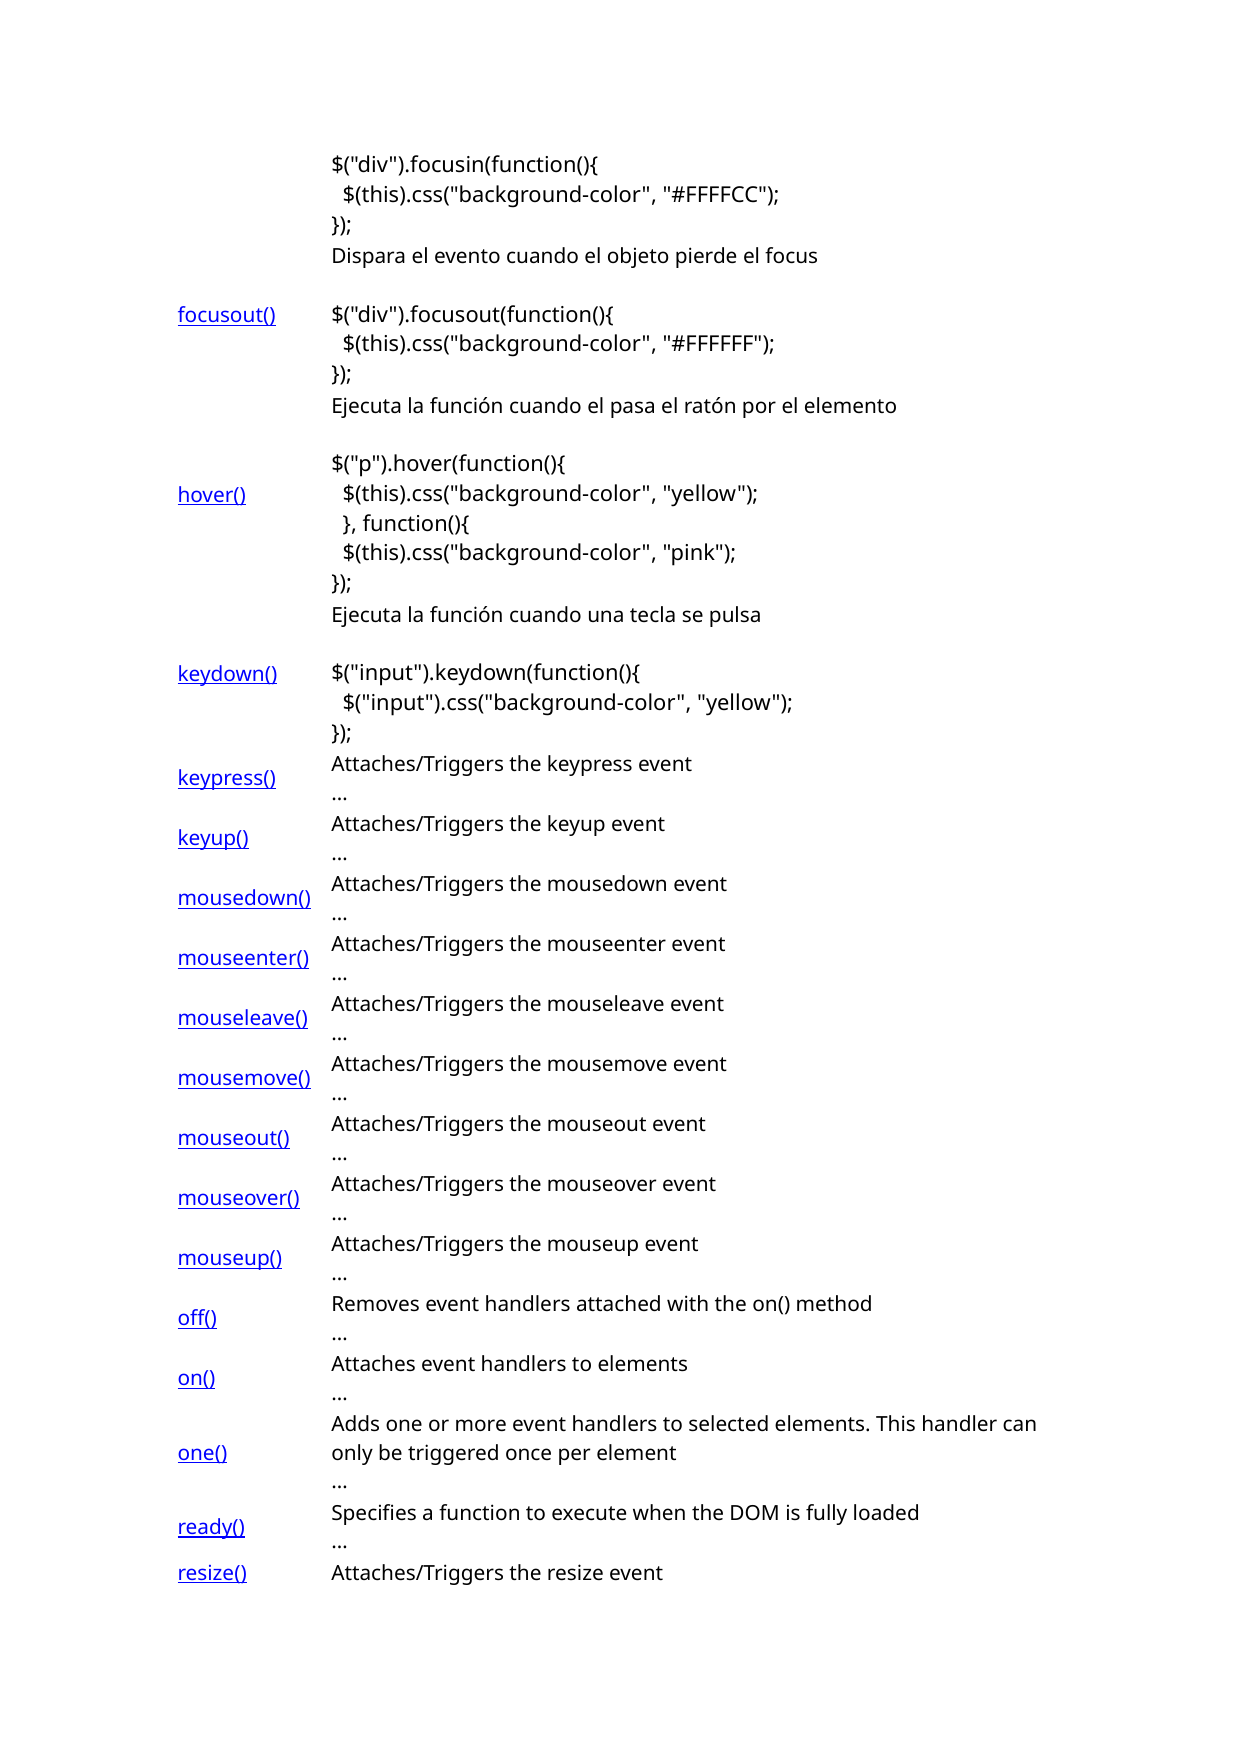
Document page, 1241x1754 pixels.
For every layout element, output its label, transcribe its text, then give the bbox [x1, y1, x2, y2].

table_cell Dispara el evento cuando el objeto pierde el focus $("div").focusout(function(){ $(this).css("background-color", "#FFFFFF"); }); [329, 240, 1071, 389]
table_cell [176, 148, 329, 240]
table_cell on() [176, 1348, 329, 1408]
table_cell Attaches/Triggers the mouseleave event … [329, 988, 1071, 1048]
table_cell Attaches event handlers to elements … [329, 1348, 1071, 1408]
table_cell mouseout() [176, 1108, 329, 1168]
table_cell keydown() [176, 599, 329, 748]
table_cell focusout() [176, 240, 329, 389]
table_cell Adds one or more event handlers to selected elements. This handler can only be triggered once per element … [329, 1408, 1071, 1496]
table_cell resize() [176, 1556, 329, 1588]
table_cell Attaches/Triggers the mousemove event … [329, 1048, 1071, 1108]
table_cell Attaches/Triggers the keypress event … [329, 748, 1071, 808]
table_cell one() [176, 1408, 329, 1496]
table_cell Ejecuta la función cuando el pasa el ratón por el elemento $("p").hover(function(){ $(this).css("background-color", "yellow"); }, function(){ $(this).css("background-color", "pink"); }); [329, 390, 1071, 598]
table_cell mousemove() [176, 1048, 329, 1108]
table_cell mouseover() [176, 1168, 329, 1228]
table_cell Attaches/Triggers the mouseover event … [329, 1168, 1071, 1228]
table_cell Attaches/Triggers the mouseenter event … [329, 928, 1071, 988]
table_cell mouseup() [176, 1228, 329, 1288]
table_cell keypress() [176, 748, 329, 808]
table_cell Specifies a function to execute when the DOM is fully loaded … [329, 1496, 1071, 1556]
table_cell mouseleave() [176, 988, 329, 1048]
table_cell hover() [176, 390, 329, 598]
table_cell mousedown() [176, 868, 329, 928]
table_cell ready() [176, 1496, 329, 1556]
table_cell keyup() [176, 808, 329, 868]
table_cell off() [176, 1288, 329, 1348]
table_cell $("div").focusin(function(){ $(this).css("background-color", "#FFFFCC"); }); [329, 148, 1071, 240]
table_cell Attaches/Triggers the mouseout event … [329, 1108, 1071, 1168]
table_cell Ejecuta la función cuando una tecla se pulsa $("input").keydown(function(){ $("input").css("background-color", "yellow"); }); [329, 599, 1071, 748]
table_cell Attaches/Triggers the resize event [329, 1556, 1071, 1588]
table_cell Attaches/Triggers the keyup event … [329, 808, 1071, 868]
table_cell Attaches/Triggers the mousedown event … [329, 868, 1071, 928]
table_cell Attaches/Triggers the mouseup event … [329, 1228, 1071, 1288]
table_cell mouseenter() [176, 928, 329, 988]
table_cell Removes event handlers attached with the on() method … [329, 1288, 1071, 1348]
